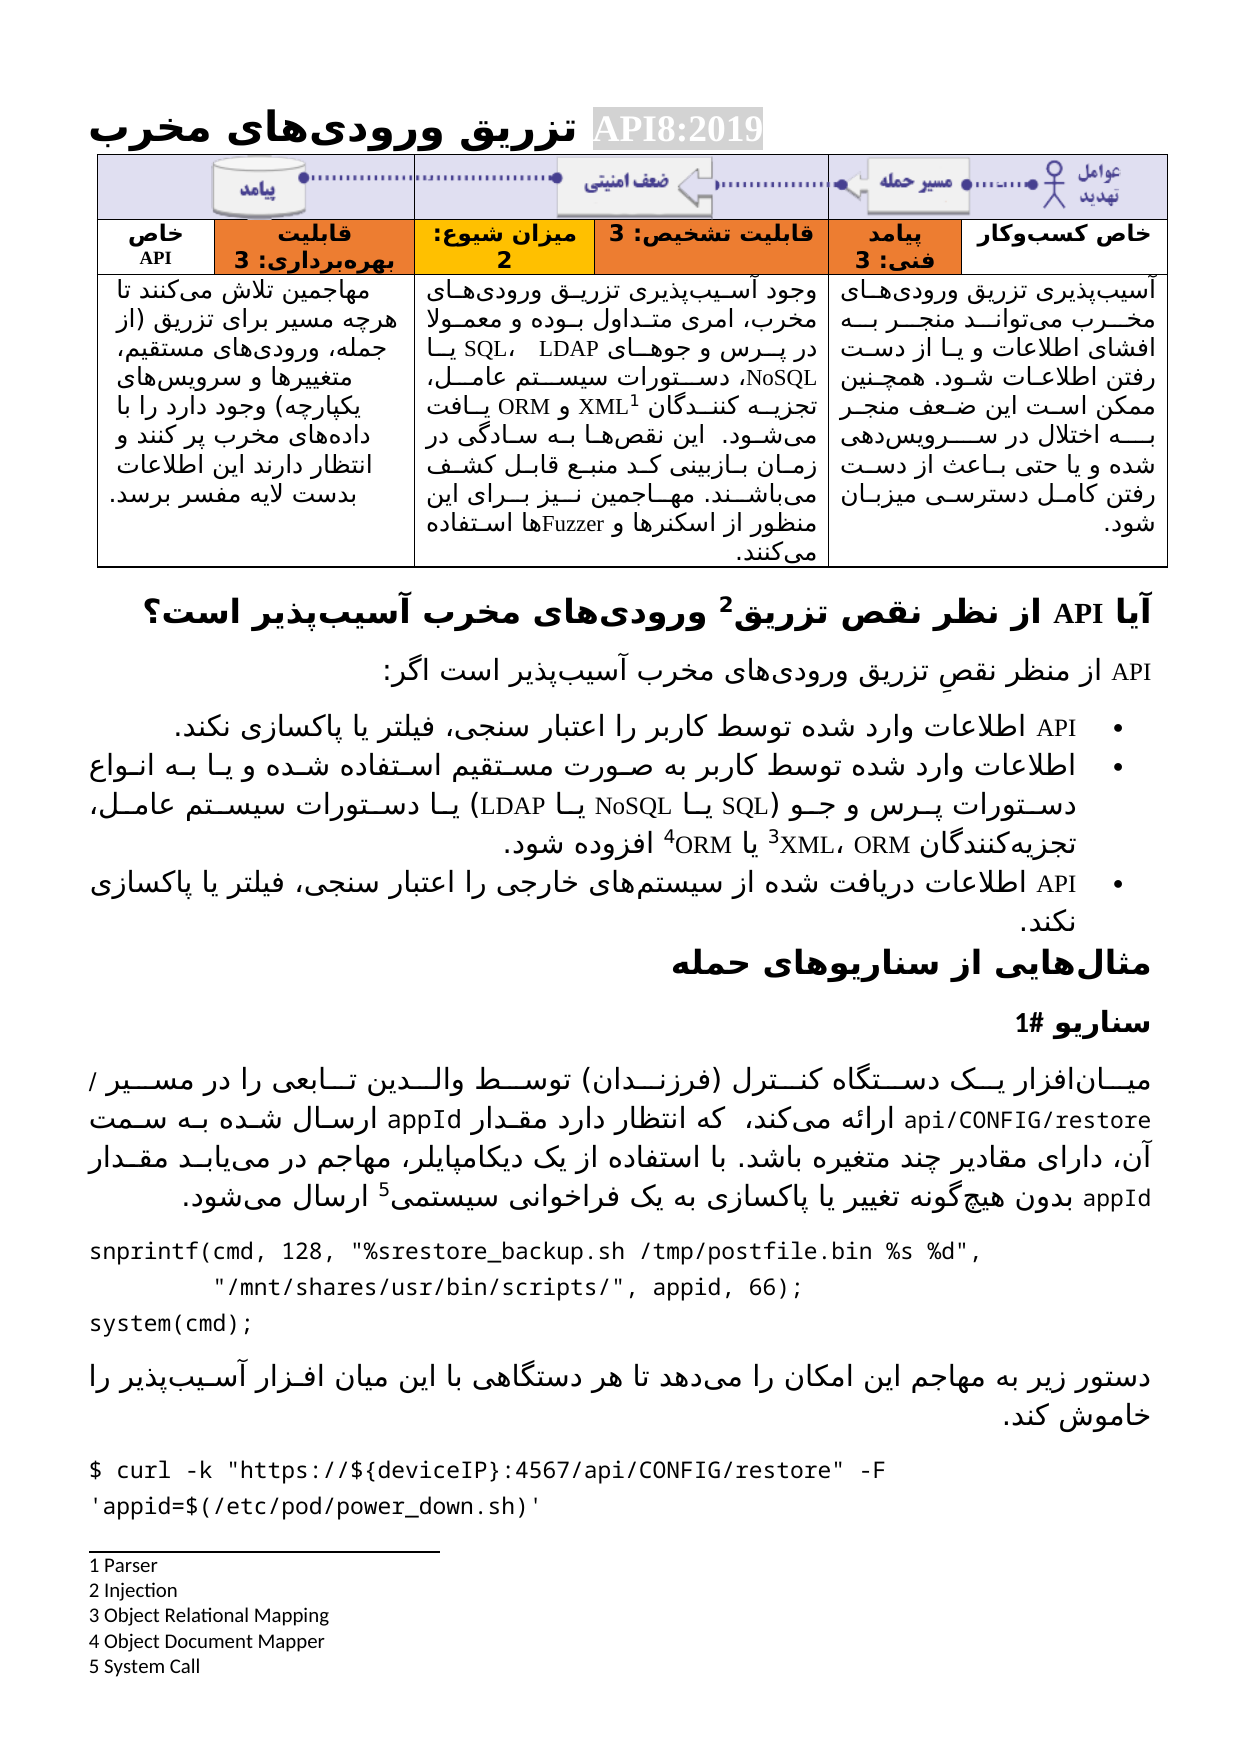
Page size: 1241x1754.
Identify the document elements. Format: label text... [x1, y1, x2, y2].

subtitle API8:2019 تزریق ورودی‌های مخرب [89, 103, 1152, 152]
text Injection [89, 1577, 1152, 1603]
table_cell خاص کسب‌و‌کار [962, 220, 1167, 274]
table_cell مهاجمین تلاش می‌کنند تا هرچه مسیر‌ برای تزریق (از جمله، ورودی‌های مستقیم، متغییرها و سرویس‌های یکپارچه) وجود دارد را با داده‌های مخرب پر کنند و انتظار دارند این اطلاعات بدست لایه مفسر برسد. [98, 275, 414, 566]
list API اطلاعات وارد شده توسط کاربر را اعتبار سنجی، فیلتر یا پاکسازی نکند. [89, 709, 1114, 743]
list Object Relational Mapping [89, 1603, 1152, 1628]
text میان‌افزار یک دستگاه کنترل (فرزندان) توسط والدین تابعی را در مسیر /api/CONFIG/restore ارائه می‌کند، که انتظار دارد مقدار appId ارسال شده به سمت آن، دارای مقادیر چند متغیره باشد. با استفاده از یک دیکامپایلر، مهاجم در می‌یابد مقدار appId بدون هیچ‌گونه تغییر یا پاکسازی‌ به یک فراخوانی سیستمی ارسال می‌شود. [89, 1062, 1152, 1213]
table_cell میزان شیوع: 2 [415, 220, 594, 274]
table_header [415, 155, 828, 219]
table_cell پیامد فنی: 3 [829, 220, 961, 274]
text سناریو #1 [89, 1004, 1152, 1040]
text مثال‌هایی از سناریوهای حمله [89, 943, 1152, 982]
list اطلاعات وارد شده توسط کاربر به صورت مستقیم استفاده شده و یا به انواع دستورات پرس و جو (SQL یا NoSQL یا LDAP) یا دستورات سیستم عامل، تجزیه‌کنندگان XML، ORM یا ORM افزوده شود. [89, 748, 1114, 860]
text دستور زیر به مهاجم این امکان را می‌دهد تا هر دستگاهی با این میان افزار ‌آسیب‌پذیر را خاموش کند. [89, 1359, 1152, 1432]
table_header [272, 155, 414, 219]
table_header [829, 155, 1167, 219]
table_cell وجود ‌آسیب‌پذیری تزریق ورودی‌های مخرب، امری متداول بوده و معمولا در پرس و جو‌های SQL، LDAP یا NoSQL، دستورات سیستم عامل، تجزیه کنندگان XML و ORM یافت می‌شود. این نقص‌ها به سادگی در زمان بازبینی کد منبع قابل کشف می‌باشند. مهاجمین نیز برای این منظور از اسکنرها و Fuzzerها استفاده می‌کنند. [415, 275, 828, 566]
text آیا API از نظر نقص تزریق ورودی‌های مخرب آسیب‌پذیر است؟ [89, 592, 1152, 631]
text API از منظر نقصِ تزریق ورودی‌های مخرب ‌آسیب‌پذیر است اگر: [89, 654, 1152, 688]
table_cell قابلیت تشخیص: 3 [595, 220, 828, 274]
list Object Document Mapper [89, 1628, 1152, 1653]
table_cell قابلیت بهره‌برداری: 3 [215, 220, 414, 274]
text snprintf(cmd, 128, "%srestore_backup.sh /tmp/postfile.bin %s %d", "/mnt/shares/usr/bin/scripts/", appid, 66); system(cmd); [89, 1235, 1152, 1338]
table_cell خاص API [98, 220, 214, 274]
table_header [98, 155, 246, 219]
text System Call [89, 1653, 1152, 1679]
table_cell ‌آسیب‌پذیری تزریق ورودی‌های مخرب می‌تواند منجر به افشای اطلاعات و یا از دست رفتن اطلاعات شود. همچنین ممکن است این ضعف منجر به اختلال در سرویس‌دهی شده و یا حتی باعث از دست رفتن کامل دسترسی میزبان شود. [829, 275, 1167, 566]
text $ curl -k "https://${deviceIP}:4567/api/CONFIG/restore" -F 'appid=$(/etc/pod/power_down.sh)' [89, 1454, 1152, 1521]
list API اطلاعات دریافت شده از سیستم‌های خارجی را اعتبار سنجی، فیلتر یا پاکسازی نکند. [89, 865, 1114, 938]
